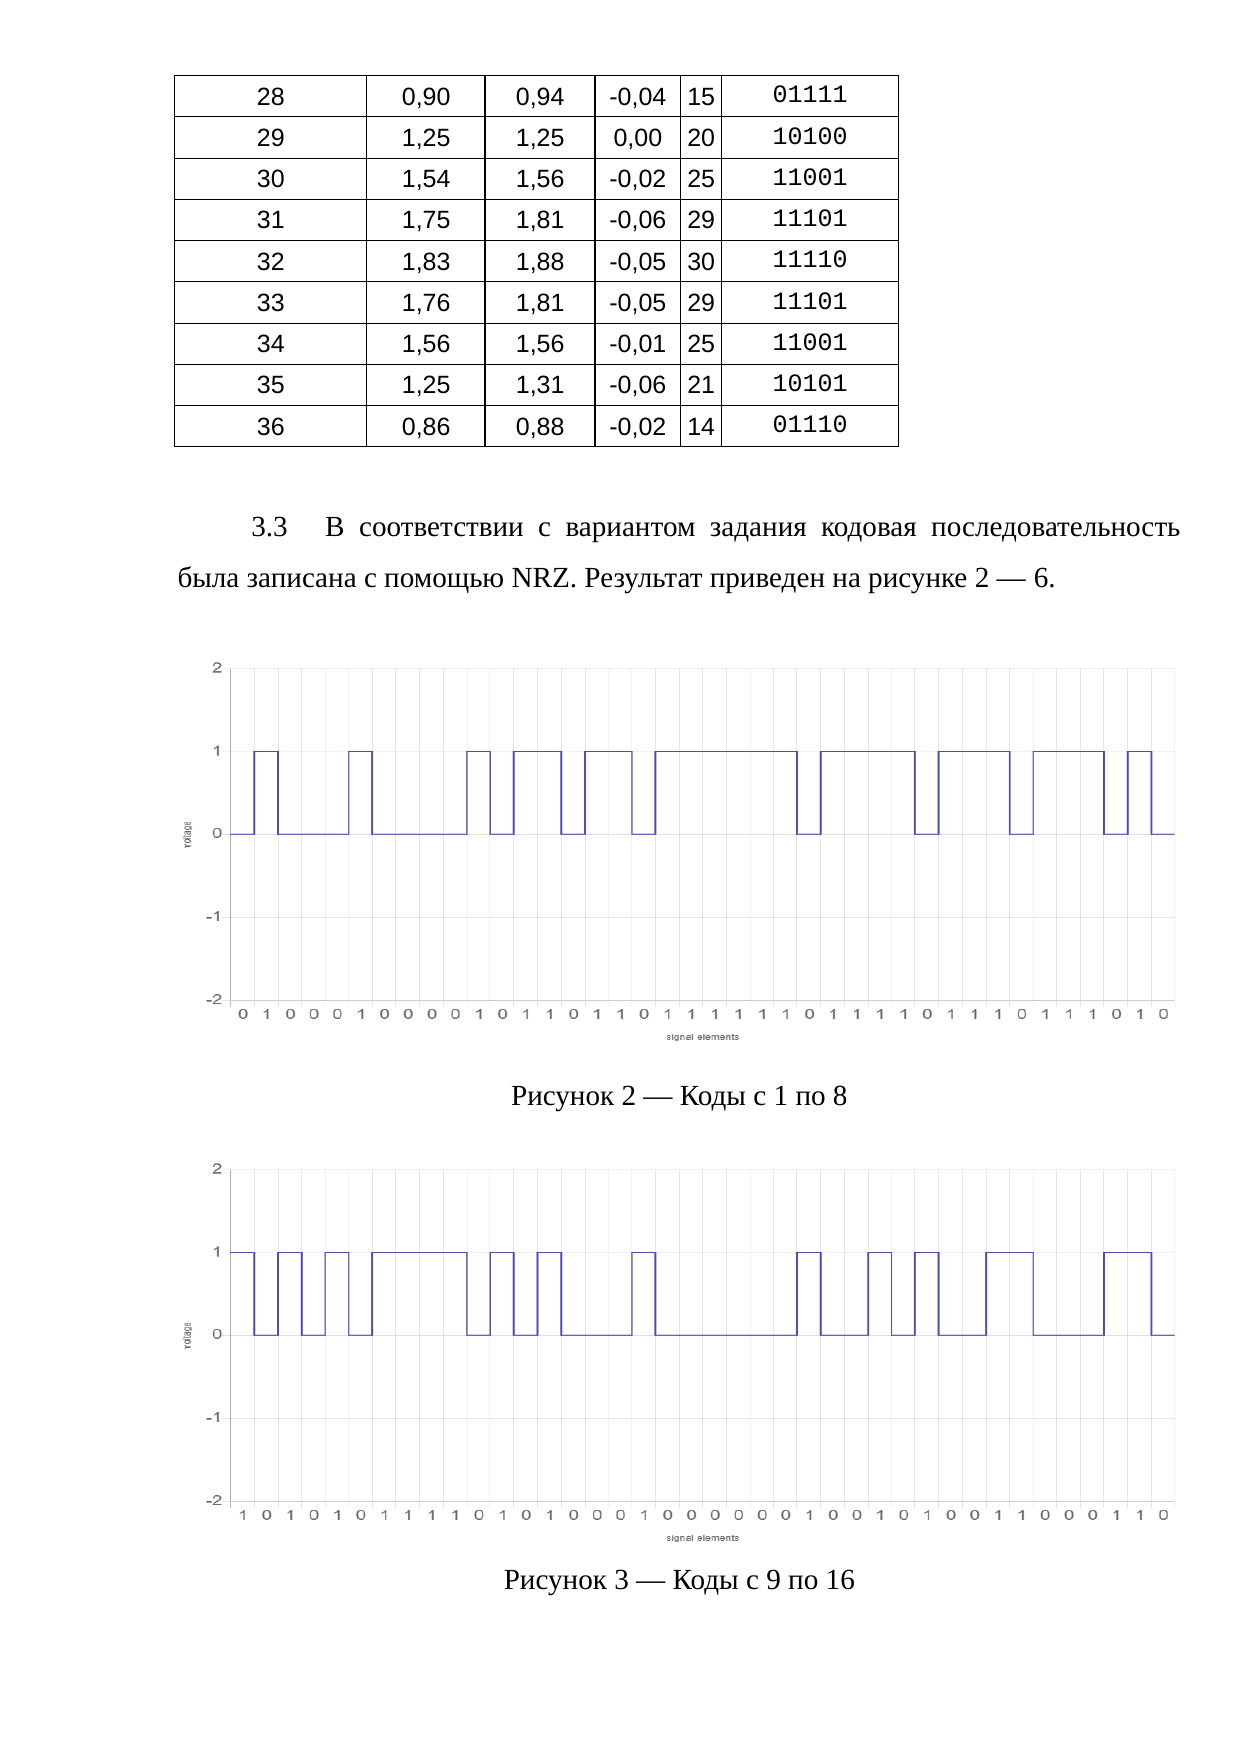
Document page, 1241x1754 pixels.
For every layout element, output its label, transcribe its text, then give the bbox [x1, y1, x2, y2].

table_cell 10101 [722, 365, 898, 405]
table_cell 11101 [722, 200, 898, 240]
table_cell -0,06 [596, 365, 680, 405]
table_cell 30 [681, 241, 721, 281]
table_cell 1,25 [367, 365, 484, 405]
table_cell 14 [681, 406, 721, 446]
table_cell -0,02 [596, 159, 680, 199]
table_cell 01110 [722, 406, 898, 446]
table_cell 11110 [722, 241, 898, 281]
table_cell -0,04 [596, 76, 680, 116]
table_cell -0,02 [596, 406, 680, 446]
table_cell 1,76 [367, 282, 484, 322]
table_cell 32 [175, 241, 366, 281]
table_cell 20 [681, 117, 721, 157]
table_cell 34 [175, 324, 366, 364]
table_cell 25 [681, 159, 721, 199]
table_cell 1,56 [367, 324, 484, 364]
table_cell 29 [175, 117, 366, 157]
table_cell 0,86 [367, 406, 484, 446]
picture [177, 660, 1182, 1045]
table_cell 1,81 [486, 282, 594, 322]
table_cell -0,05 [596, 241, 680, 281]
table_cell 1,83 [367, 241, 484, 281]
table_cell 21 [681, 365, 721, 405]
picture [177, 1161, 1182, 1546]
table_cell 30 [175, 159, 366, 199]
table_cell 28 [175, 76, 366, 116]
table_cell 11001 [722, 324, 898, 364]
table_cell 1,56 [486, 159, 594, 199]
table_cell 35 [175, 365, 366, 405]
table_cell 33 [175, 282, 366, 322]
table_cell 1,75 [367, 200, 484, 240]
text Рисунок 3 — Коды с 9 по 16 [177, 1546, 1181, 1596]
table_cell 11001 [722, 159, 898, 199]
table_cell 29 [681, 282, 721, 322]
table_cell 15 [681, 76, 721, 116]
list В соответствии с вариантом задания кодовая последовательность была записана с помощью NRZ. Результат приведен на рисунке 2 — 6. [177, 509, 1181, 593]
table_cell 1,56 [486, 324, 594, 364]
table_cell 29 [681, 200, 721, 240]
table_cell 1,25 [486, 117, 594, 157]
table_cell 10100 [722, 117, 898, 157]
table_cell 36 [175, 406, 366, 446]
text Рисунок 2 — Коды с 1 по 8 [177, 1045, 1181, 1111]
table_cell 1,31 [486, 365, 594, 405]
table_cell 1,54 [367, 159, 484, 199]
table_cell -0,06 [596, 200, 680, 240]
table_cell 0,94 [486, 76, 594, 116]
table_cell 1,25 [367, 117, 484, 157]
table_cell 0,90 [367, 76, 484, 116]
table_cell -0,01 [596, 324, 680, 364]
table_cell 25 [681, 324, 721, 364]
table_cell 0,00 [596, 117, 680, 157]
table_cell -0,05 [596, 282, 680, 322]
table_cell 0,88 [486, 406, 594, 446]
table_cell 1,81 [486, 200, 594, 240]
table_cell 11101 [722, 282, 898, 322]
table_cell 31 [175, 200, 366, 240]
table_cell 1,88 [486, 241, 594, 281]
table_cell 01111 [722, 76, 898, 116]
